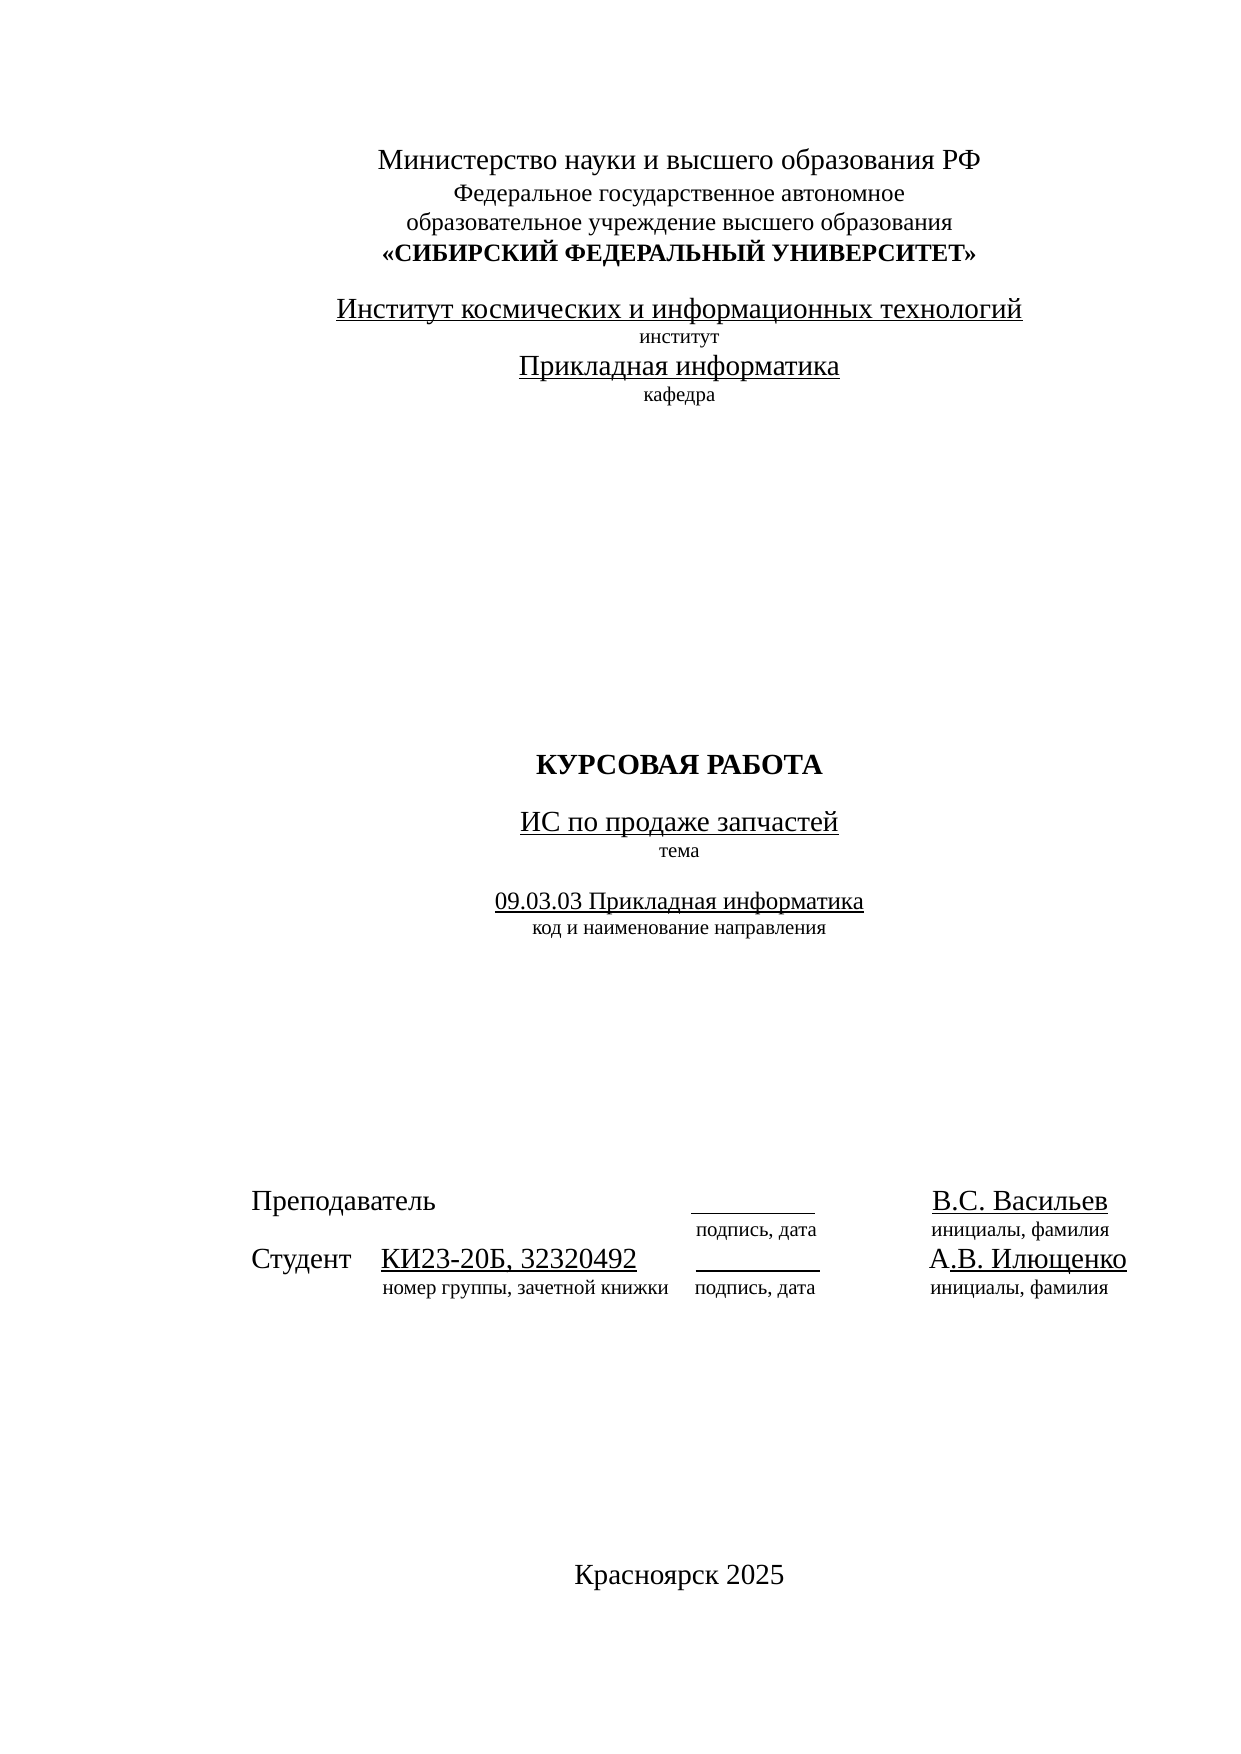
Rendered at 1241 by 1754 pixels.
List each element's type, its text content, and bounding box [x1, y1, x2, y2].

text Преподаватель В.С. Васильев [177, 1183, 1181, 1217]
text Студент КИ23-20Б, 32320492 А.В. Илющенко [177, 1241, 1181, 1274]
text 09.03.03 Прикладная информатика [177, 886, 1181, 915]
text код и наименование направления [177, 915, 1181, 939]
text «СИБИРСКИЙ ФЕДЕРАЛЬНЫЙ УНИВЕРСИТЕТ» [177, 238, 1181, 267]
text кафедра [177, 382, 1181, 406]
text номер группы, зачетной книжки подпись, дата инициалы, фамилия [177, 1274, 1181, 1299]
text институт [177, 324, 1181, 348]
text Федеральное государственное автономное образовательное учреждение высшего образования [177, 178, 1181, 236]
text ИС по продаже запчастей [177, 804, 1181, 838]
text подпись, дата инициалы, фамилия [177, 1217, 1181, 1241]
text Министерство науки и высшего образования РФ [177, 142, 1181, 176]
text КУРСОВАЯ РАБОТА [177, 747, 1181, 780]
text Красноярск 2025 [177, 1557, 1181, 1591]
text Институт космических и информационных технологий [177, 291, 1181, 324]
text тема [177, 838, 1181, 862]
text Прикладная информатика [177, 348, 1181, 382]
